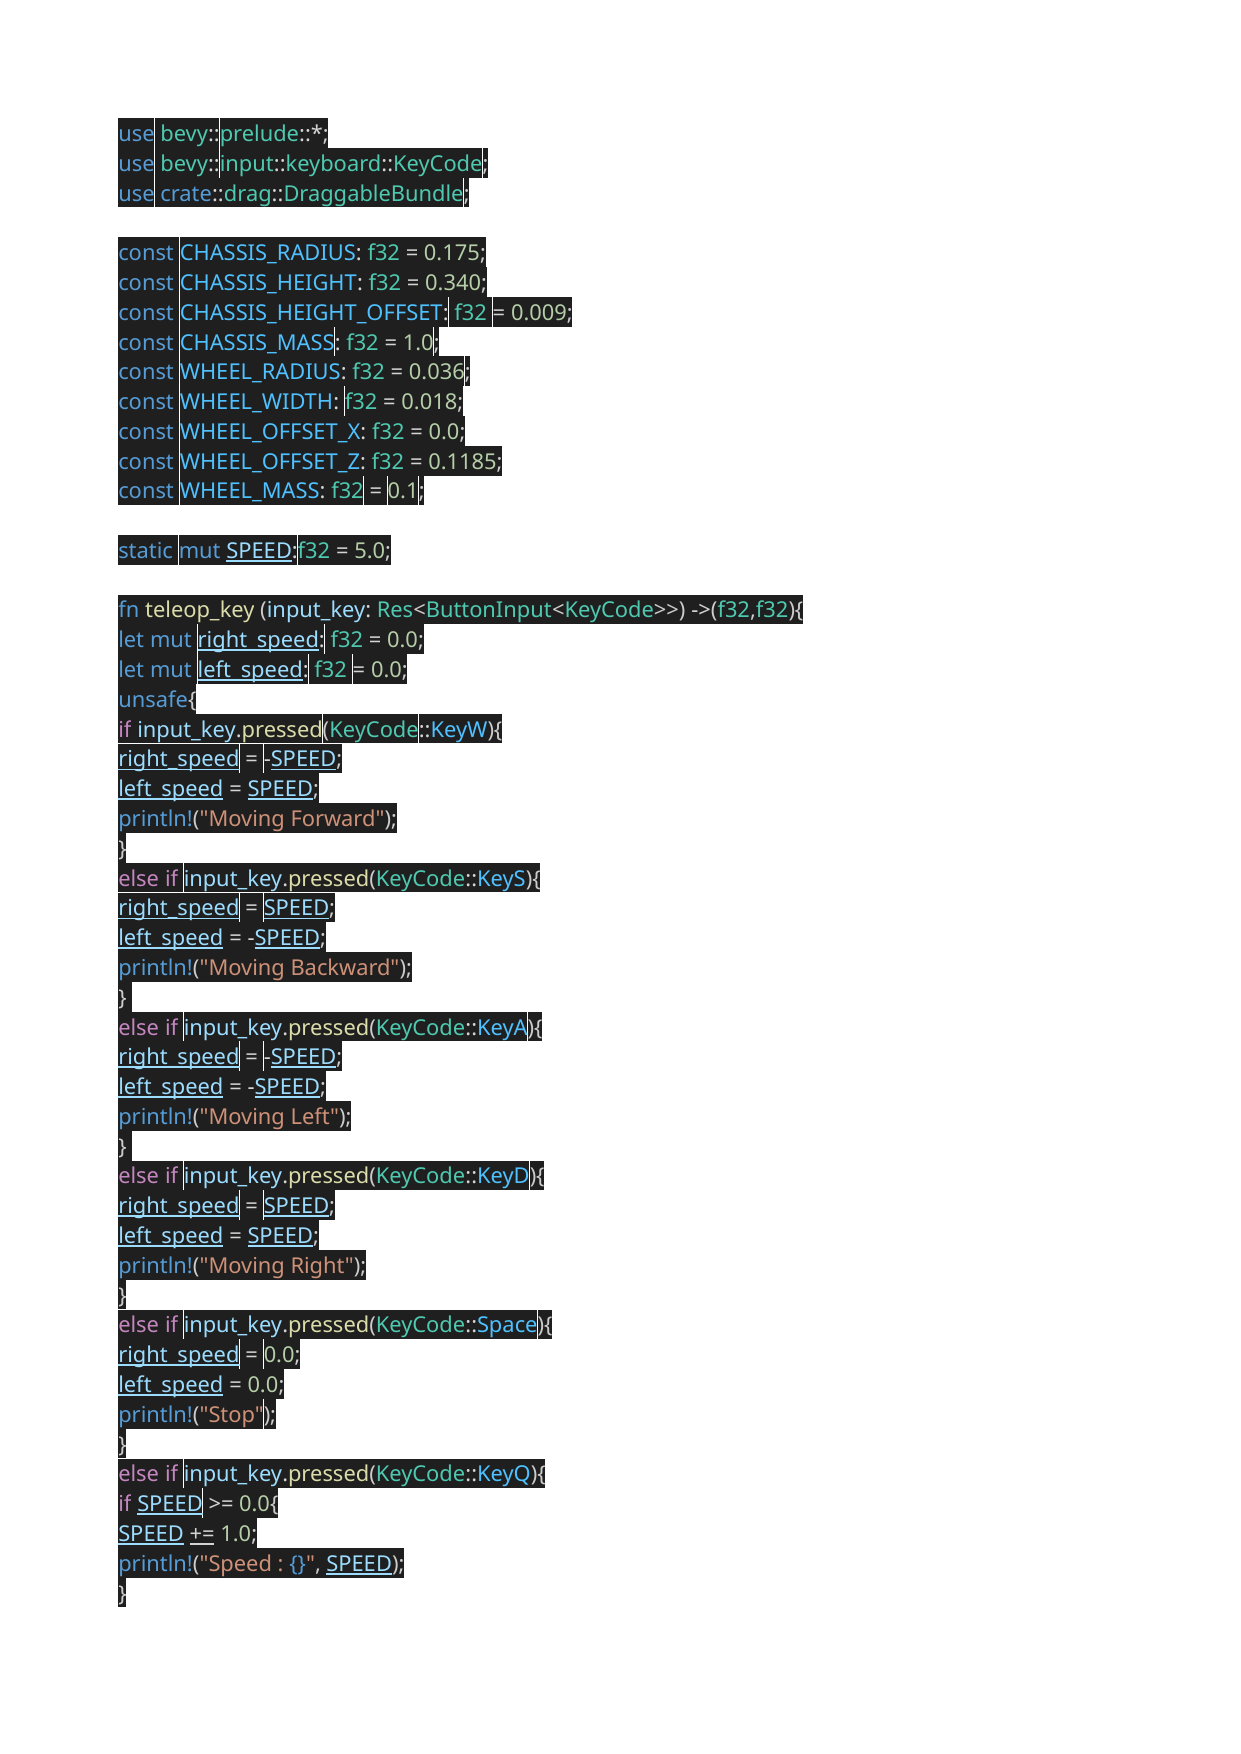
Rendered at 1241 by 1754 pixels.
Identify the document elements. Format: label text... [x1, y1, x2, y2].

text println!("Moving Forward"); [118, 803, 1122, 833]
text const CHASSIS_MASS: f32 = 1.0; [118, 327, 1122, 356]
text right_speed = -SPEED; [118, 743, 1122, 773]
text const WHEEL_WIDTH: f32 = 0.018; [118, 386, 1122, 416]
text println!("Stop"); [118, 1399, 1122, 1429]
text else if input_key.pressed(KeyCode::KeyD){ [118, 1161, 1122, 1190]
text const CHASSIS_HEIGHT: f32 = 0.340; [118, 267, 1122, 297]
text left_speed = -SPEED; [118, 1071, 1122, 1101]
text else if input_key.pressed(KeyCode::Space){ [118, 1309, 1122, 1339]
text else if input_key.pressed(KeyCode::KeyA){ [118, 1012, 1122, 1041]
text println!("Moving Backward"); [118, 952, 1122, 982]
text left_speed = SPEED; [118, 1220, 1122, 1250]
text const WHEEL_MASS: f32 = 0.1; [118, 476, 1122, 505]
text const CHASSIS_HEIGHT_OFFSET: f32 = 0.009; [118, 297, 1122, 327]
text const WHEEL_RADIUS: f32 = 0.036; [118, 356, 1122, 386]
text else if input_key.pressed(KeyCode::KeyQ){ [118, 1458, 1122, 1488]
text use crate::drag::DraggableBundle; [118, 178, 1122, 207]
text right_speed = -SPEED; [118, 1041, 1122, 1071]
text } [118, 982, 1122, 1012]
text else if input_key.pressed(KeyCode::KeyS){ [118, 863, 1122, 892]
text println!("Speed : {}", SPEED); [118, 1548, 1122, 1578]
text unsafe{ [118, 684, 1122, 714]
text left_speed = -SPEED; [118, 922, 1122, 952]
text right_speed = 0.0; [118, 1339, 1122, 1369]
text const CHASSIS_RADIUS: f32 = 0.175; [118, 237, 1122, 267]
text left_speed = 0.0; [118, 1369, 1122, 1399]
text use bevy::prelude::*; [118, 118, 1122, 148]
text SPEED += 1.0; [118, 1518, 1122, 1548]
text right_speed = SPEED; [118, 1190, 1122, 1220]
text static mut SPEED:f32 = 5.0; [118, 535, 1122, 565]
text let mut right_speed: f32 = 0.0; [118, 624, 1122, 654]
text } [118, 1429, 1122, 1458]
text if input_key.pressed(KeyCode::KeyW){ [118, 714, 1122, 743]
text } [118, 1280, 1122, 1309]
text const WHEEL_OFFSET_X: f32 = 0.0; [118, 416, 1122, 446]
text left_speed = SPEED; [118, 773, 1122, 803]
text let mut left_speed: f32 = 0.0; [118, 654, 1122, 684]
text if SPEED >= 0.0{ [118, 1488, 1122, 1518]
text } [118, 1578, 1122, 1607]
text fn teleop_key (input_key: Res<ButtonInput<KeyCode>>) ->(f32,f32){ [118, 594, 1122, 624]
text println!("Moving Right"); [118, 1250, 1122, 1280]
text } [118, 833, 1122, 863]
text right_speed = SPEED; [118, 892, 1122, 922]
text println!("Moving Left"); [118, 1101, 1122, 1131]
text const WHEEL_OFFSET_Z: f32 = 0.1185; [118, 446, 1122, 476]
text } [118, 1131, 1122, 1161]
text use bevy::input::keyboard::KeyCode; [118, 148, 1122, 178]
